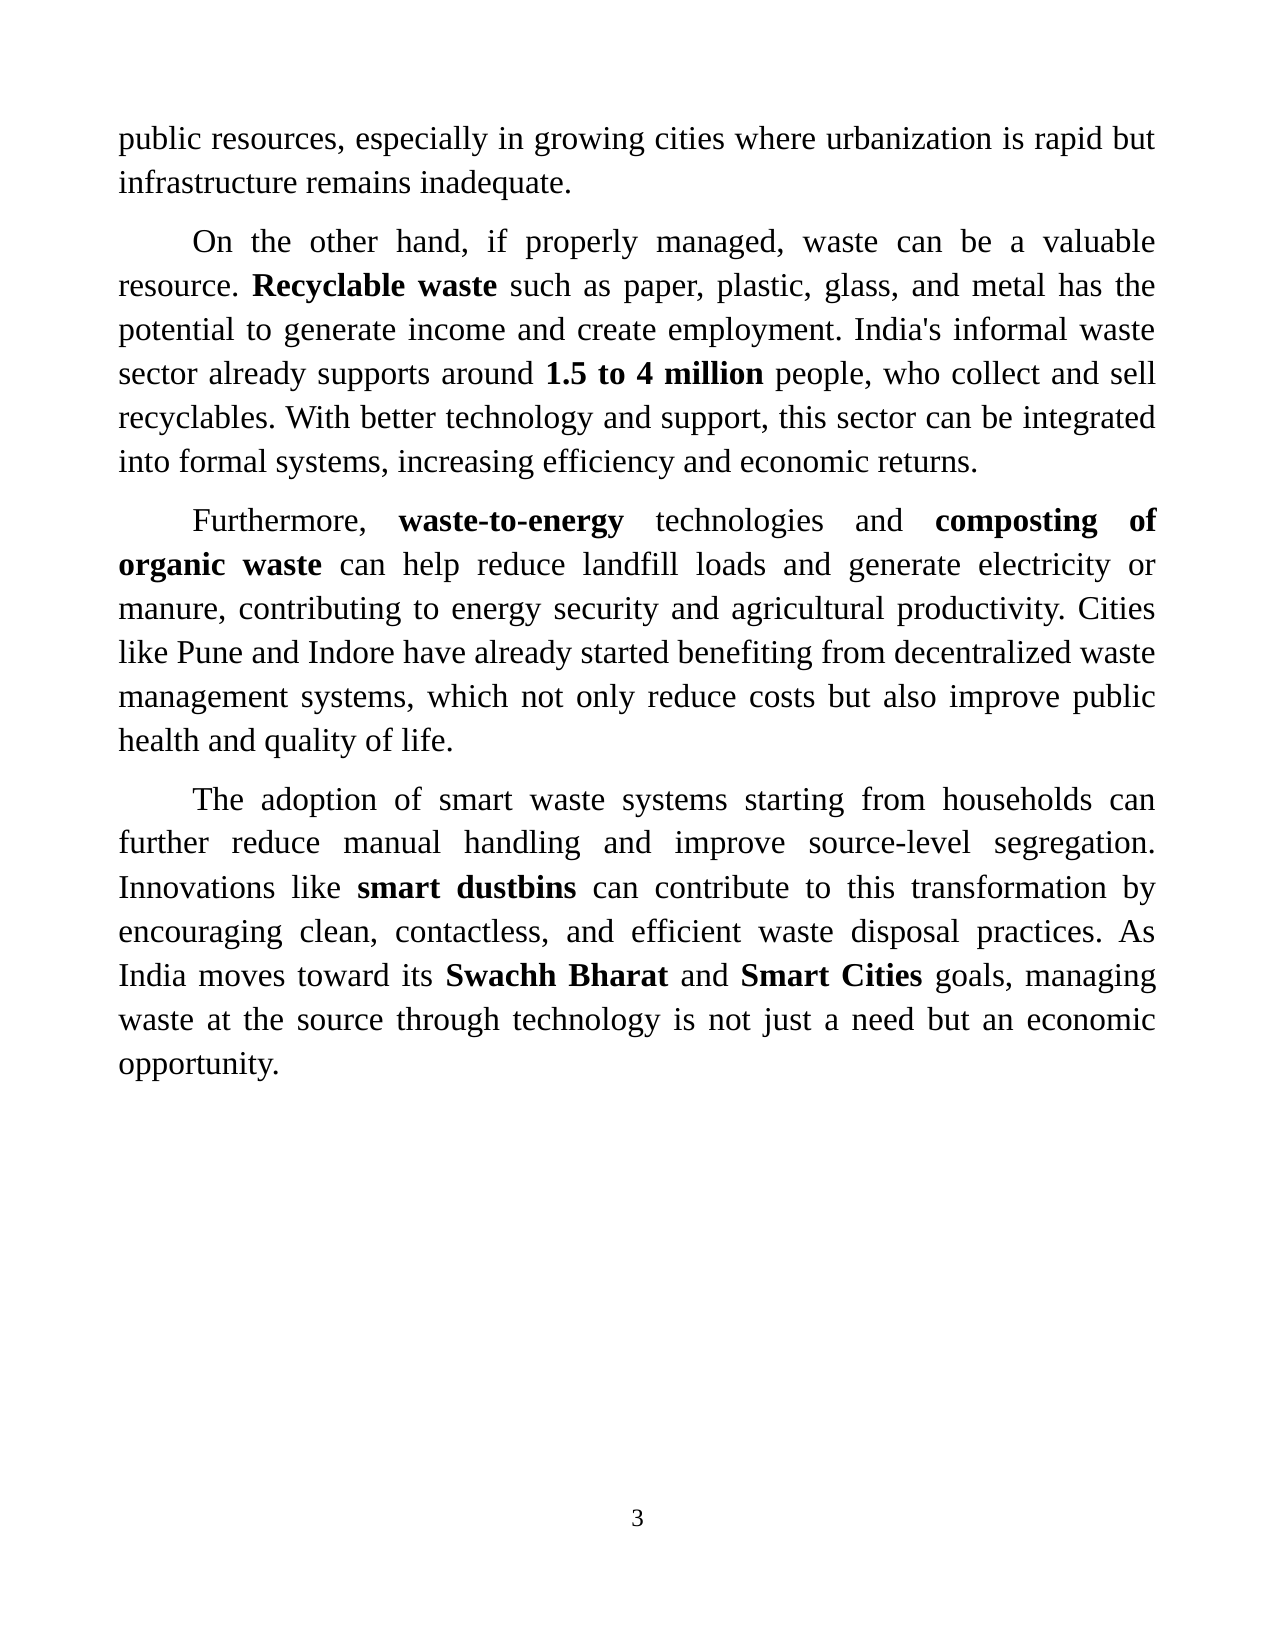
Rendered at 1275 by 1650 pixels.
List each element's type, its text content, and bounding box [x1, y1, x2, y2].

text The adoption of smart waste systems starting from households can further reduce manual handling and improve source-level segregation. Innovations like smart dustbins can contribute to this transformation by encouraging clean, contactless, and efficient waste disposal practices. As India moves toward its Swachh Bharat and Smart Cities goals, managing waste at the source through technology is not just a need but an economic opportunity. [118, 779, 1157, 1081]
text public resources, especially in growing cities where urbanization is rapid but infrastructure remains inadequate. [118, 118, 1157, 201]
text On the other hand, if properly managed, waste can be a valuable resource. Recyclable waste such as paper, plastic, glass, and metal has the potential to generate income and create employment. India's informal waste sector already supports around 1.5 to 4 million people, who collect and sell recyclables. With better technology and support, this sector can be integrated into formal systems, increasing efficiency and economic returns. [118, 221, 1157, 479]
text Furthermore, waste-to-energy technologies and composting of organic waste can help reduce landfill loads and generate electricity or manure, contributing to energy security and agricultural productivity. Cities like Pune and Indore have already started benefiting from decentralized waste management systems, which not only reduce costs but also improve public health and quality of life. [118, 500, 1157, 758]
